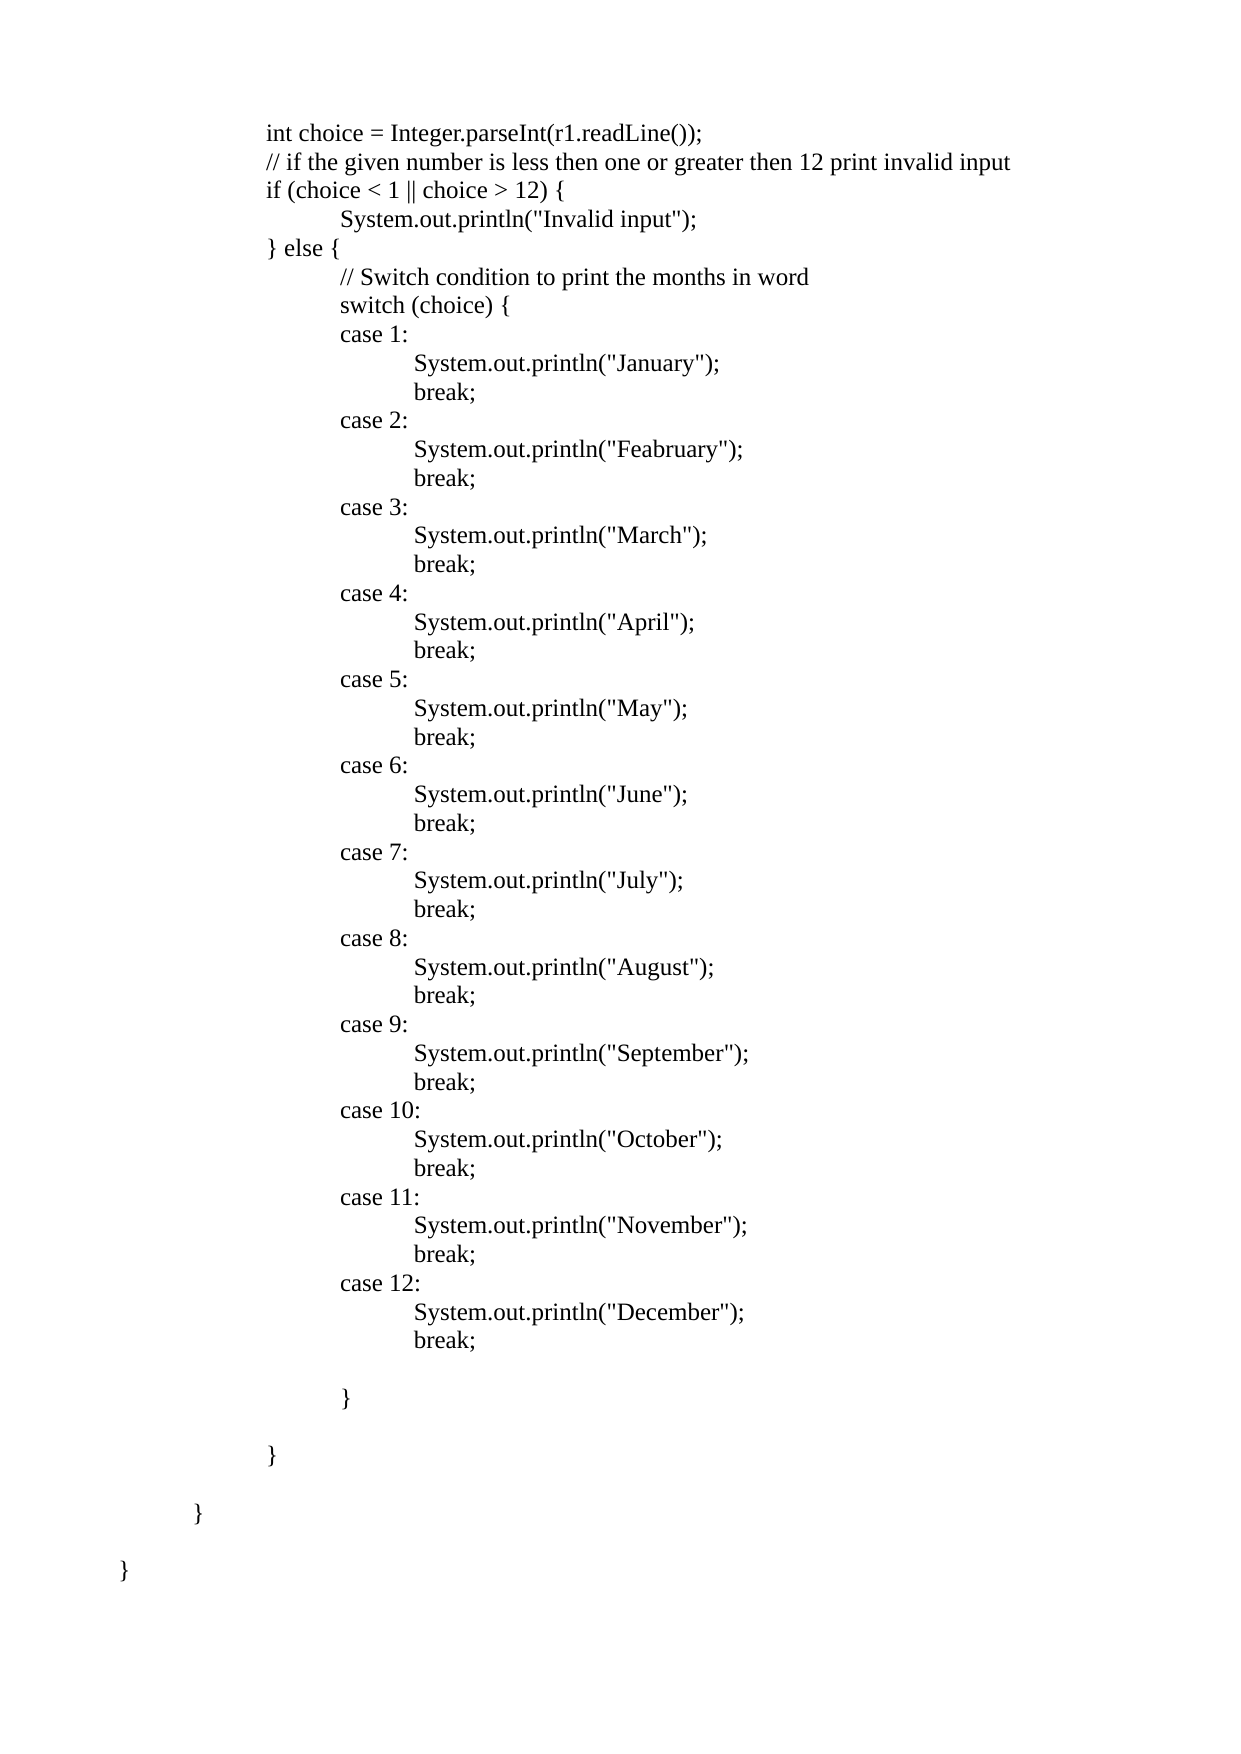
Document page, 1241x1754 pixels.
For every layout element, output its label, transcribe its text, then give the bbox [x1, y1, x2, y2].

text } [118, 1556, 1122, 1584]
text break; [118, 722, 1122, 751]
text break; [118, 636, 1122, 664]
text System.out.println("March"); [118, 521, 1122, 549]
text case 10: [118, 1096, 1122, 1124]
text System.out.println("January"); [118, 348, 1122, 377]
text System.out.println("September"); [118, 1038, 1122, 1067]
text case 1: [118, 319, 1122, 348]
text break; [118, 549, 1122, 578]
text if (choice < 1 || choice > 12) { [118, 176, 1122, 204]
text break; [118, 377, 1122, 406]
text switch (choice) { [118, 291, 1122, 319]
text System.out.println("August"); [118, 952, 1122, 981]
text break; [118, 894, 1122, 923]
text } [118, 1498, 1122, 1527]
text System.out.println("November"); [118, 1211, 1122, 1239]
text } [118, 1383, 1122, 1412]
text // if the given number is less then one or greater then 12 print invalid input [118, 147, 1122, 176]
text case 3: [118, 492, 1122, 521]
text case 11: [118, 1182, 1122, 1211]
text } [118, 1441, 1122, 1469]
text } else { [118, 233, 1122, 262]
text System.out.println("October"); [118, 1124, 1122, 1153]
text case 7: [118, 837, 1122, 866]
text System.out.println("Feabruary"); [118, 434, 1122, 463]
text case 5: [118, 664, 1122, 693]
text case 9: [118, 1009, 1122, 1038]
text case 12: [118, 1268, 1122, 1297]
text System.out.println("Invalid input"); [118, 204, 1122, 233]
text System.out.println("April"); [118, 607, 1122, 636]
text System.out.println("July"); [118, 866, 1122, 894]
text case 2: [118, 406, 1122, 434]
text break; [118, 808, 1122, 837]
text break; [118, 1067, 1122, 1096]
text case 8: [118, 923, 1122, 952]
text break; [118, 1239, 1122, 1268]
text break; [118, 463, 1122, 492]
text System.out.println("December"); [118, 1297, 1122, 1326]
text int choice = Integer.parseInt(r1.readLine()); [118, 118, 1122, 147]
text System.out.println("May"); [118, 693, 1122, 722]
text // Switch condition to print the months in word [118, 262, 1122, 291]
text break; [118, 1326, 1122, 1354]
text case 6: [118, 751, 1122, 779]
text break; [118, 1153, 1122, 1182]
text break; [118, 981, 1122, 1009]
text System.out.println("June"); [118, 779, 1122, 808]
text case 4: [118, 578, 1122, 607]
